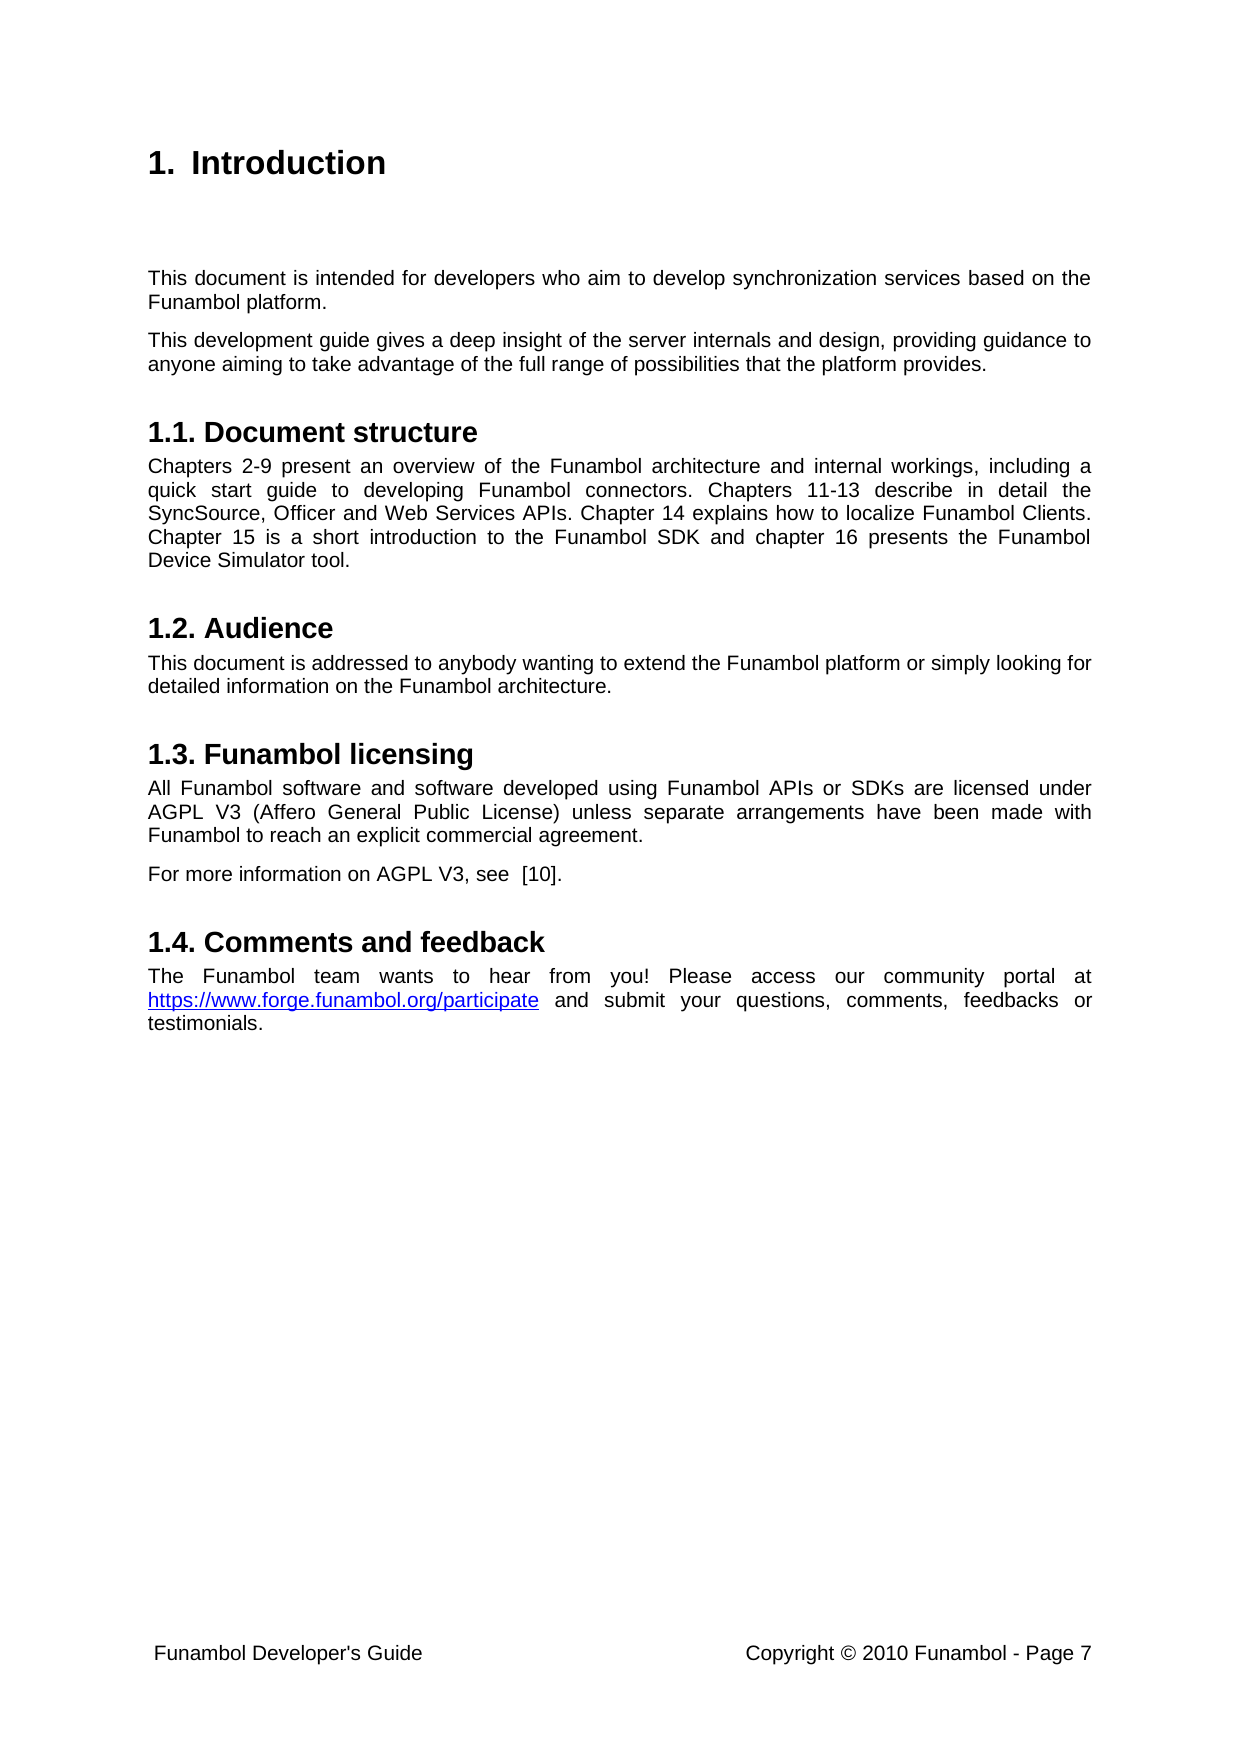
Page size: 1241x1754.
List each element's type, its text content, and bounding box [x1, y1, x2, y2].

subtitle Audience [148, 612, 1093, 645]
text The Funambol team wants to hear from you! Please access our community portal at https://www.forge.funambol.org/participate and submit your questions, comments, feedbacks or testimonials. [148, 965, 1093, 1035]
text For more information on AGPL V3, see [10]. [148, 862, 1093, 886]
text Chapters 2-9 present an overview of the Funambol architecture and internal workings, including a quick start guide to developing Funambol connectors. Chapters 11-13 describe in detail the SyncSource, Officer and Web Services APIs. Chapter 14 explains how to localize Funambol Clients. Chapter 15 is a short introduction to the Funambol SDK and chapter 16 presents the Funambol Device Simulator tool. [148, 454, 1093, 572]
subtitle Comments and feedback [148, 926, 1093, 958]
text All Funambol software and software developed using Funambol APIs or SDKs are licensed under AGPL V3 (Affero General Public License) unless separate arrangements have been made with Funambol to reach an explicit commercial agreement. [148, 777, 1093, 847]
subtitle Funambol licensing [148, 738, 1093, 771]
subtitle Document structure [148, 416, 1093, 448]
text This document is intended for developers who aim to develop synchronization services based on the Funambol platform. [148, 267, 1093, 314]
subtitle Introduction [148, 144, 1093, 181]
text This development guide gives a deep insight of the server internals and design, providing guidance to anyone aiming to take advantage of the full range of possibilities that the platform provides. [148, 329, 1093, 376]
text This document is addressed to anybody wanting to extend the Funambol platform or simply looking for detailed information on the Funambol architecture. [148, 651, 1093, 698]
